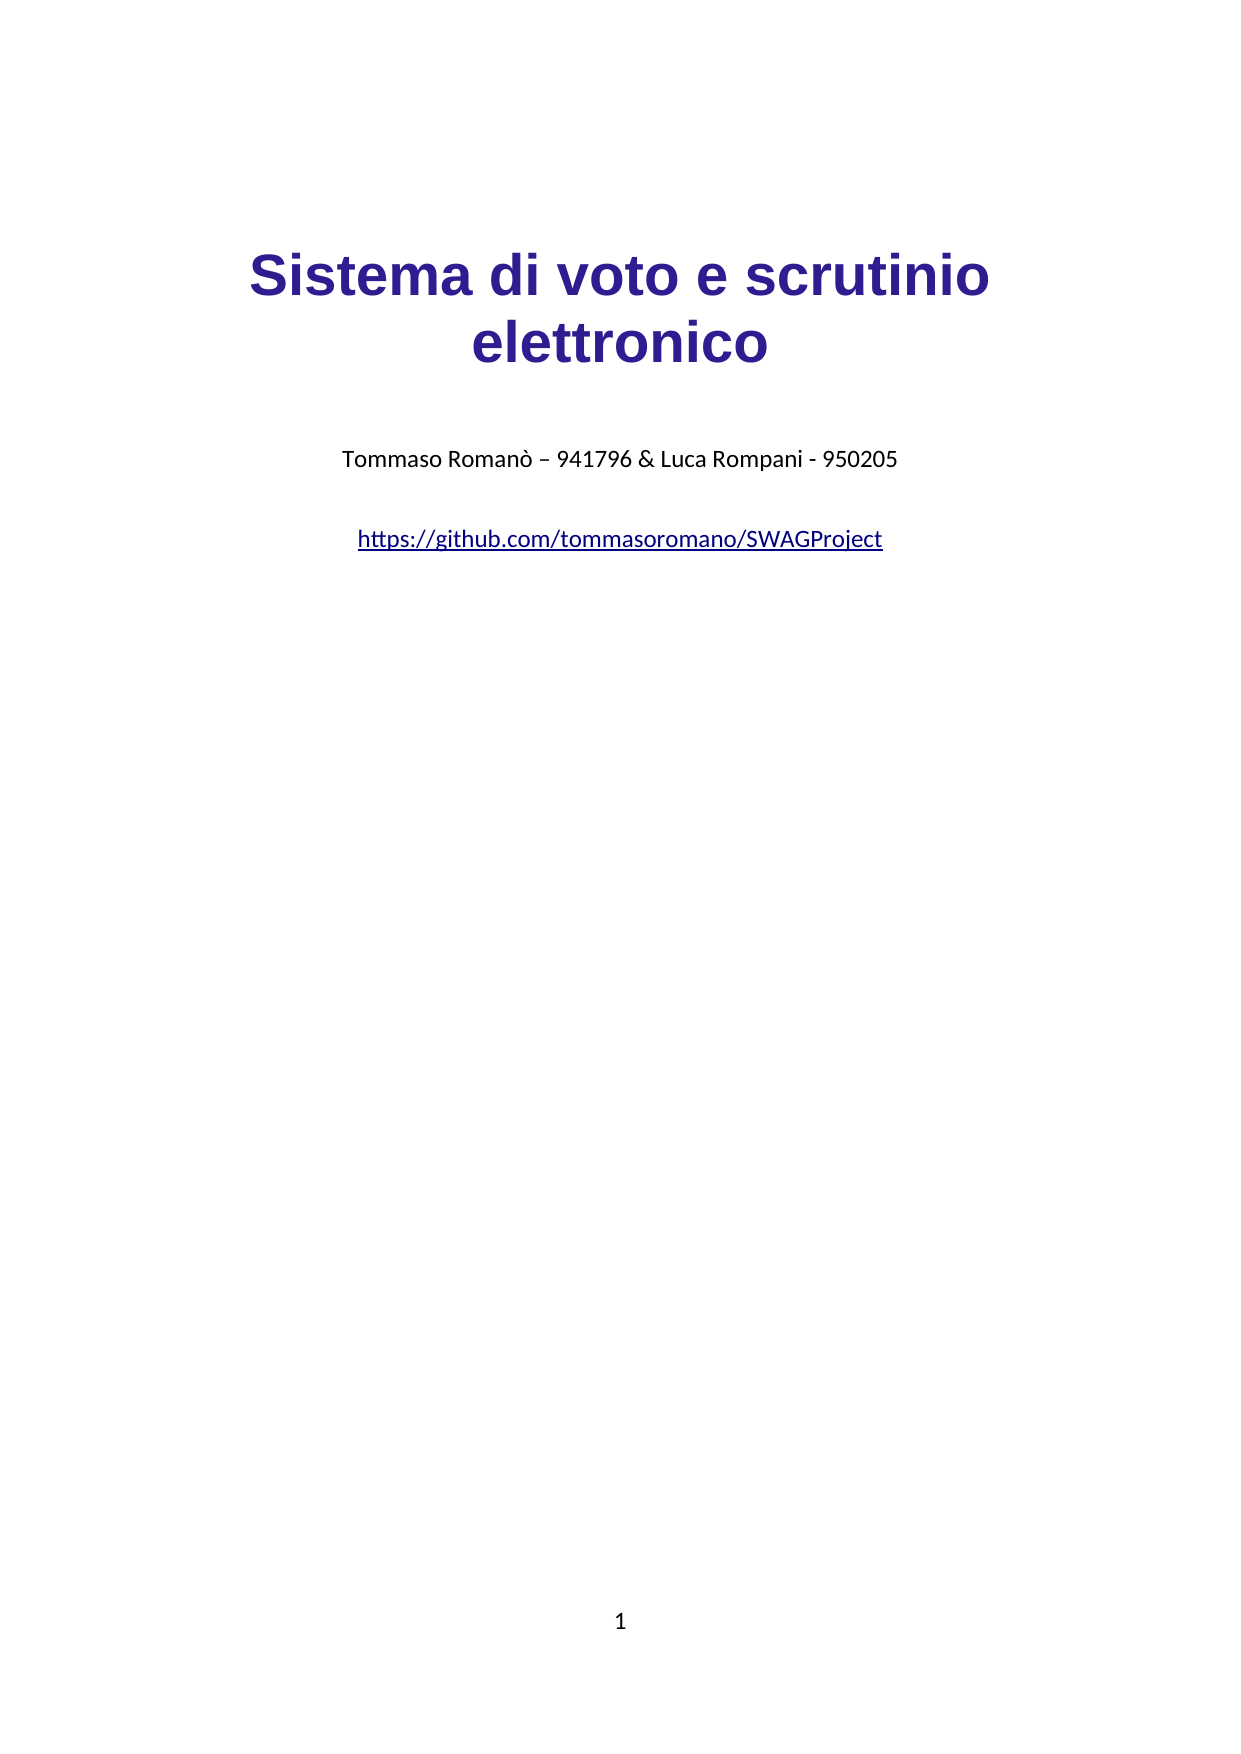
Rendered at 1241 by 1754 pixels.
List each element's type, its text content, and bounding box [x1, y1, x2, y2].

title Sistema di voto e scrutinio elettronico [118, 241, 1122, 375]
text Tommaso Romanò – 941796 & Luca Rompani - 950205 [118, 443, 1122, 473]
text https://github.com/tommasoromano/SWAGProject [118, 523, 1122, 553]
